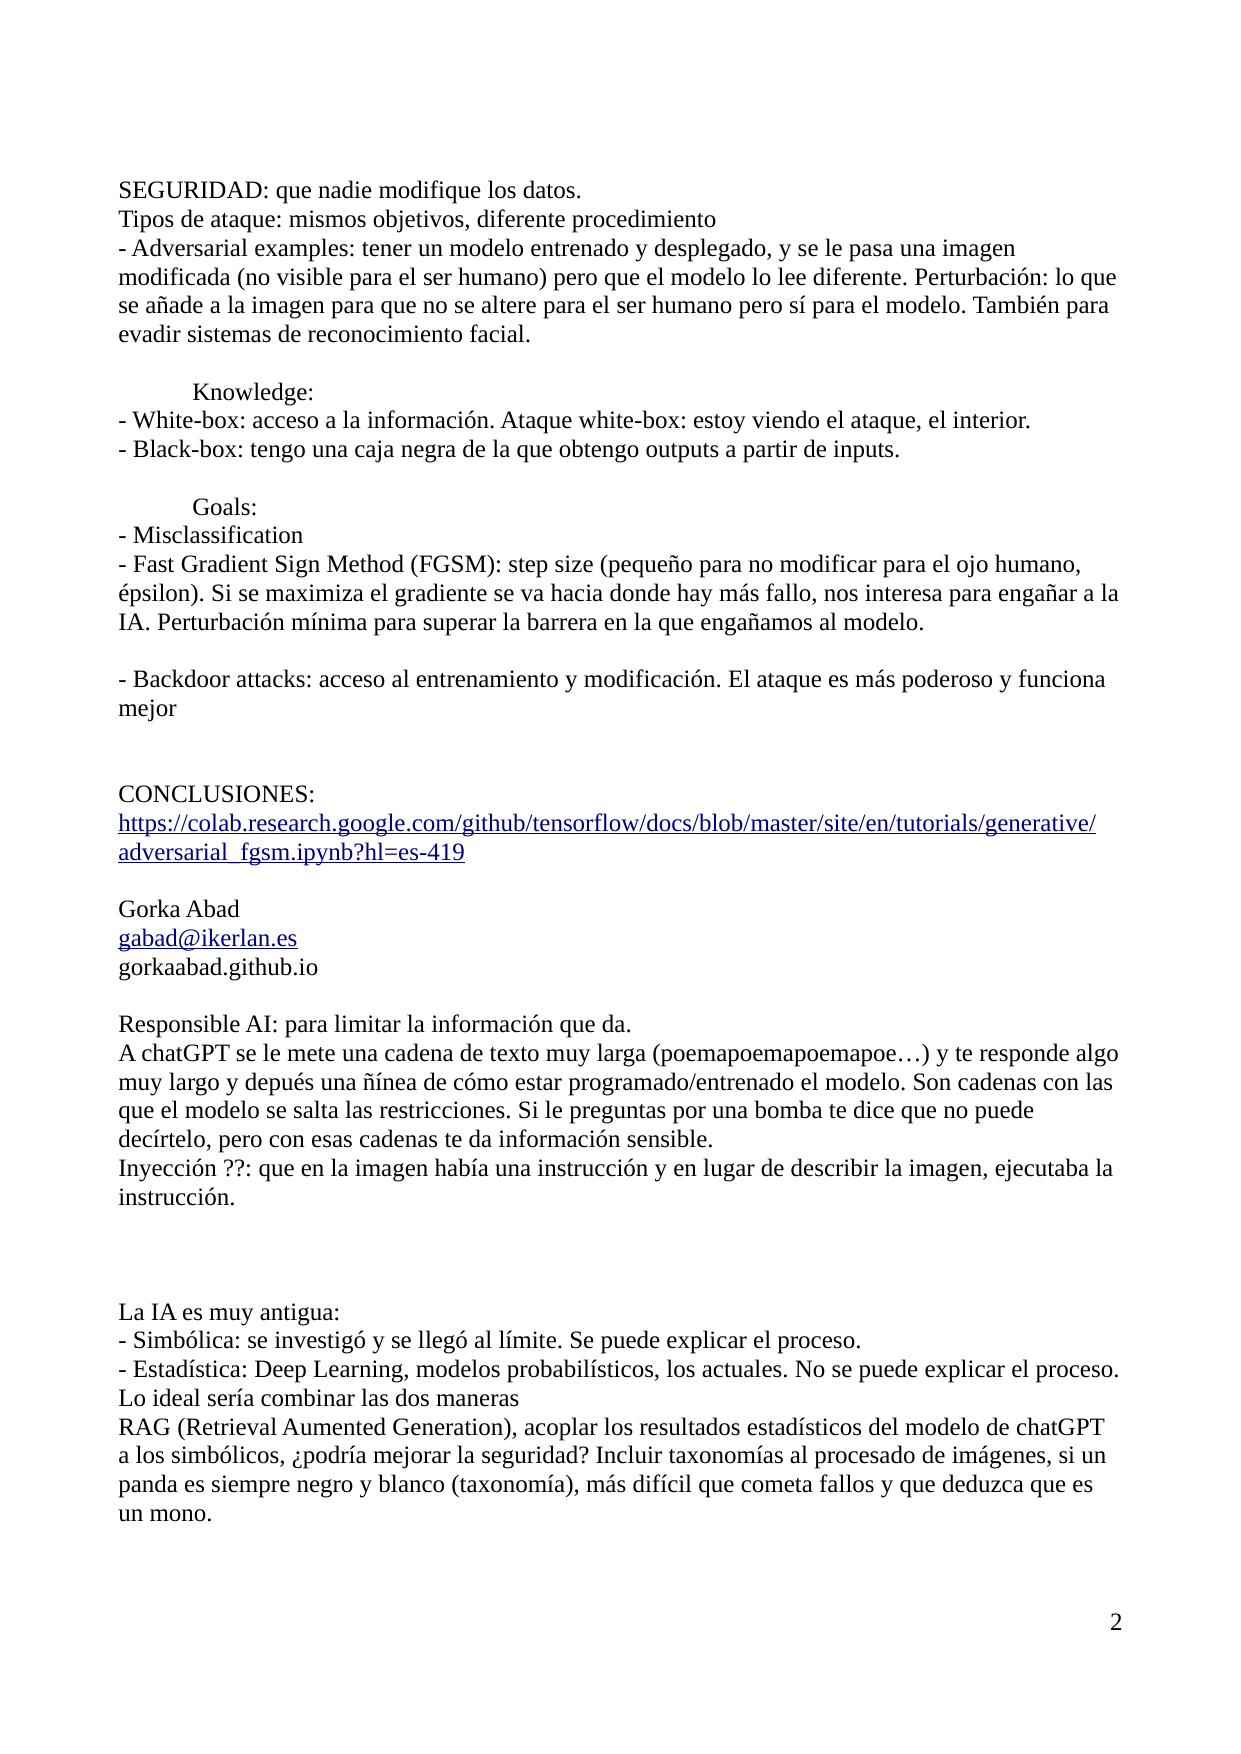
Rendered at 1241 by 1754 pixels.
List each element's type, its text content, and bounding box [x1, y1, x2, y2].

text gorkaabad.github.io [118, 952, 1122, 981]
text - Estadística: Deep Learning, modelos probabilísticos, los actuales. No se puede explicar el proceso. [118, 1354, 1122, 1383]
text Tipos de ataque: mismos objetivos, diferente procedimiento [118, 204, 1122, 233]
text Inyección ??: que en la imagen había una instrucción y en lugar de describir la imagen, ejecutaba la instrucción. [118, 1153, 1122, 1211]
text - Simbólica: se investigó y se llegó al límite. Se puede explicar el proceso. [118, 1326, 1122, 1354]
text A chatGPT se le mete una cadena de texto muy larga (poemapoemapoemapoe…) y te responde algo muy largo y depués una ñínea de cómo estar programado/entrenado el modelo. Son cadenas con las que el modelo se salta las restricciones. Si le preguntas por una bomba te dice que no puede decírtelo, pero con esas cadenas te da información sensible. [118, 1038, 1122, 1153]
text - Misclassification [118, 521, 1122, 549]
text Knowledge: [118, 377, 1122, 406]
text SEGURIDAD: que nadie modifique los datos. [118, 176, 1122, 204]
text gabad@ikerlan.es [118, 923, 1122, 952]
text CONCLUSIONES: [118, 779, 1122, 808]
text Gorka Abad [118, 894, 1122, 923]
text - Adversarial examples: tener un modelo entrenado y desplegado, y se le pasa una imagen modificada (no visible para el ser humano) pero que el modelo lo lee diferente. Perturbación: lo que se añade a la imagen para que no se altere para el ser humano pero sí para el modelo. También para evadir sistemas de reconocimiento facial. [118, 233, 1122, 348]
text Responsible AI: para limitar la información que da. [118, 1009, 1122, 1038]
text - White-box: acceso a la información. Ataque white-box: estoy viendo el ataque, el interior. [118, 406, 1122, 434]
text - Black-box: tengo una caja negra de la que obtengo outputs a partir de inputs. [118, 434, 1122, 463]
text - Backdoor attacks: acceso al entrenamiento y modificación. El ataque es más poderoso y funciona mejor [118, 664, 1122, 722]
text https://colab.research.google.com/github/tensorflow/docs/blob/master/site/en/tutorials/generative/adversarial_fgsm.ipynb?hl=es-419 [118, 808, 1122, 866]
text RAG (Retrieval Aumented Generation), acoplar los resultados estadísticos del modelo de chatGPT a los simbólicos, ¿podría mejorar la seguridad? Incluir taxonomías al procesado de imágenes, si un panda es siempre negro y blanco (taxonomía), más difícil que cometa fallos y que deduzca que es un mono. [118, 1412, 1122, 1527]
text Goals: [118, 492, 1122, 521]
text Lo ideal sería combinar las dos maneras [118, 1383, 1122, 1412]
text - Fast Gradient Sign Method (FGSM): step size (pequeño para no modificar para el ojo humano, épsilon). Si se maximiza el gradiente se va hacia donde hay más fallo, nos interesa para engañar a la IA. Perturbación mínima para superar la barrera en la que engañamos al modelo. [118, 549, 1122, 636]
text La IA es muy antigua: [118, 1297, 1122, 1326]
